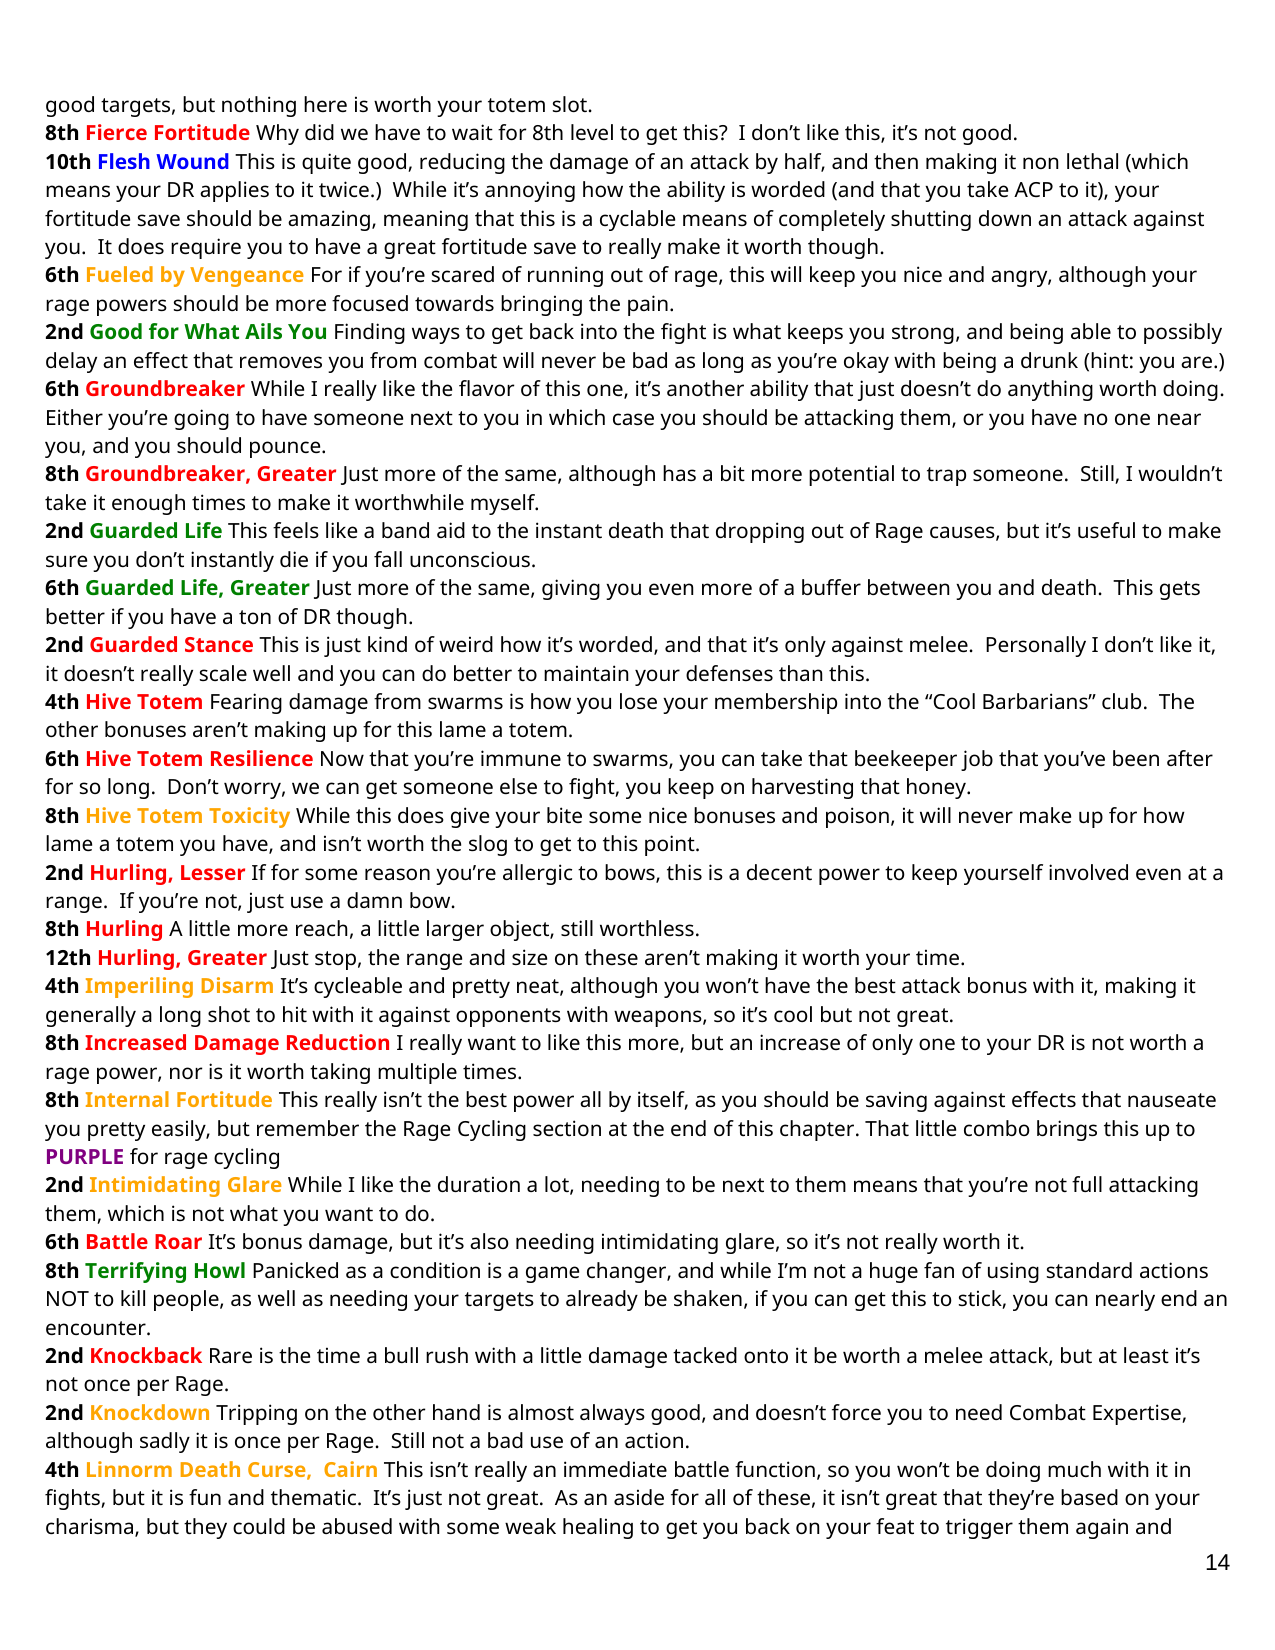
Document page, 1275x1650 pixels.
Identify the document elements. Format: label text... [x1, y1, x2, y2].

text 6th Battle Roar It’s bonus damage, but it’s also needing intimidating glare, so it’s not really worth it. [45, 1227, 1230, 1256]
text 4th Hive Totem Fearing damage from swarms is how you lose your membership into the “Cool Barbarians” club. The other bonuses aren’t making up for this lame a totem. [45, 687, 1230, 744]
text 6th Guarded Life, Greater Just more of the same, giving you even more of a buffer between you and death. This gets better if you have a ton of DR though. [45, 573, 1230, 630]
text 8th Groundbreaker, Greater Just more of the same, although has a bit more potential to trap someone. Still, I wouldn’t take it enough times to make it worthwhile myself. [45, 459, 1230, 516]
text 2nd Knockback Rare is the time a bull rush with a little damage tacked onto it be worth a melee attack, but at least it’s not once per Rage. [45, 1341, 1230, 1398]
text good targets, but nothing here is worth your totem slot. [45, 90, 1230, 118]
text 12th Hurling, Greater Just stop, the range and size on these aren’t making it worth your time. [45, 943, 1230, 971]
text 8th Increased Damage Reduction I really want to like this more, but an increase of only one to your DR is not worth a rage power, nor is it worth taking multiple times. [45, 1028, 1230, 1085]
text 8th Hive Totem Toxicity While this does give your bite some nice bonuses and poison, it will never make up for how lame a totem you have, and isn’t worth the slog to get to this point. [45, 801, 1230, 858]
text 2nd Good for What Ails You Finding ways to get back into the fight is what keeps you strong, and being able to possibly delay an effect that removes you from combat will never be bad as long as you’re okay with being a drunk (hint: you are.) [45, 317, 1230, 374]
text 4th Imperiling Disarm It’s cycleable and pretty neat, although you won’t have the best attack bonus with it, making it generally a long shot to hit with it against opponents with weapons, so it’s cool but not great. [45, 971, 1230, 1028]
text 2nd Intimidating Glare While I like the duration a lot, needing to be next to them means that you’re not full attacking them, which is not what you want to do. [45, 1171, 1230, 1227]
text 6th Fueled by Vengeance For if you’re scared of running out of rage, this will keep you nice and angry, although your rage powers should be more focused towards bringing the pain. [45, 261, 1230, 317]
text 10th Flesh Wound This is quite good, reducing the damage of an attack by half, and then making it non lethal (which means your DR applies to it twice.) While it’s annoying how the ability is worded (and that you take ACP to it), your fortitude save should be amazing, meaning that this is a cyclable means of completely shutting down an attack against you. It does require you to have a great fortitude save to really make it worth though. [45, 147, 1230, 261]
text 6th Groundbreaker While I really like the flavor of this one, it’s another ability that just doesn’t do anything worth doing. Either you’re going to have someone next to you in which case you should be attacking them, or you have no one near you, and you should pounce. [45, 374, 1230, 459]
text 2nd Hurling, Lesser If for some reason you’re allergic to bows, this is a decent power to keep yourself involved even at a range. If you’re not, just use a damn bow. [45, 858, 1230, 914]
text 8th Hurling A little more reach, a little larger object, still worthless. [45, 914, 1230, 943]
text 2nd Guarded Life This feels like a band aid to the instant death that dropping out of Rage causes, but it’s useful to make sure you don’t instantly die if you fall unconscious. [45, 516, 1230, 573]
text 6th Hive Totem Resilience Now that you’re immune to swarms, you can take that beekeeper job that you’ve been after for so long. Don’t worry, we can get someone else to fight, you keep on harvesting that honey. [45, 744, 1230, 801]
text 8th Internal Fortitude This really isn’t the best power all by itself, as you should be saving against effects that nauseate you pretty easily, but remember the Rage Cycling section at the end of this chapter. That little combo brings this up to PURPLE for rage cycling [45, 1085, 1230, 1171]
text 2nd Guarded Stance This is just kind of weird how it’s worded, and that it’s only against melee. Personally I don’t like it, it doesn’t really scale well and you can do better to maintain your defenses than this. [45, 630, 1230, 687]
text 4th Linnorm Death Curse, Cairn This isn’t really an immediate battle function, so you won’t be doing much with it in fights, but it is fun and thematic. It’s just not great. As an aside for all of these, it isn’t great that they’re based on your charisma, but they could be abused with some weak healing to get you back on your feat to trigger them again and [45, 1455, 1230, 1540]
text 8th Terrifying Howl Panicked as a condition is a game changer, and while I’m not a huge fan of using standard actions NOT to kill people, as well as needing your targets to already be shaken, if you can get this to stick, you can nearly end an encounter. [45, 1256, 1230, 1341]
text 8th Fierce Fortitude Why did we have to wait for 8th level to get this? I don’t like this, it’s not good. [45, 118, 1230, 147]
text 2nd Knockdown Tripping on the other hand is almost always good, and doesn’t force you to need Combat Expertise, although sadly it is once per Rage. Still not a bad use of an action. [45, 1398, 1230, 1455]
